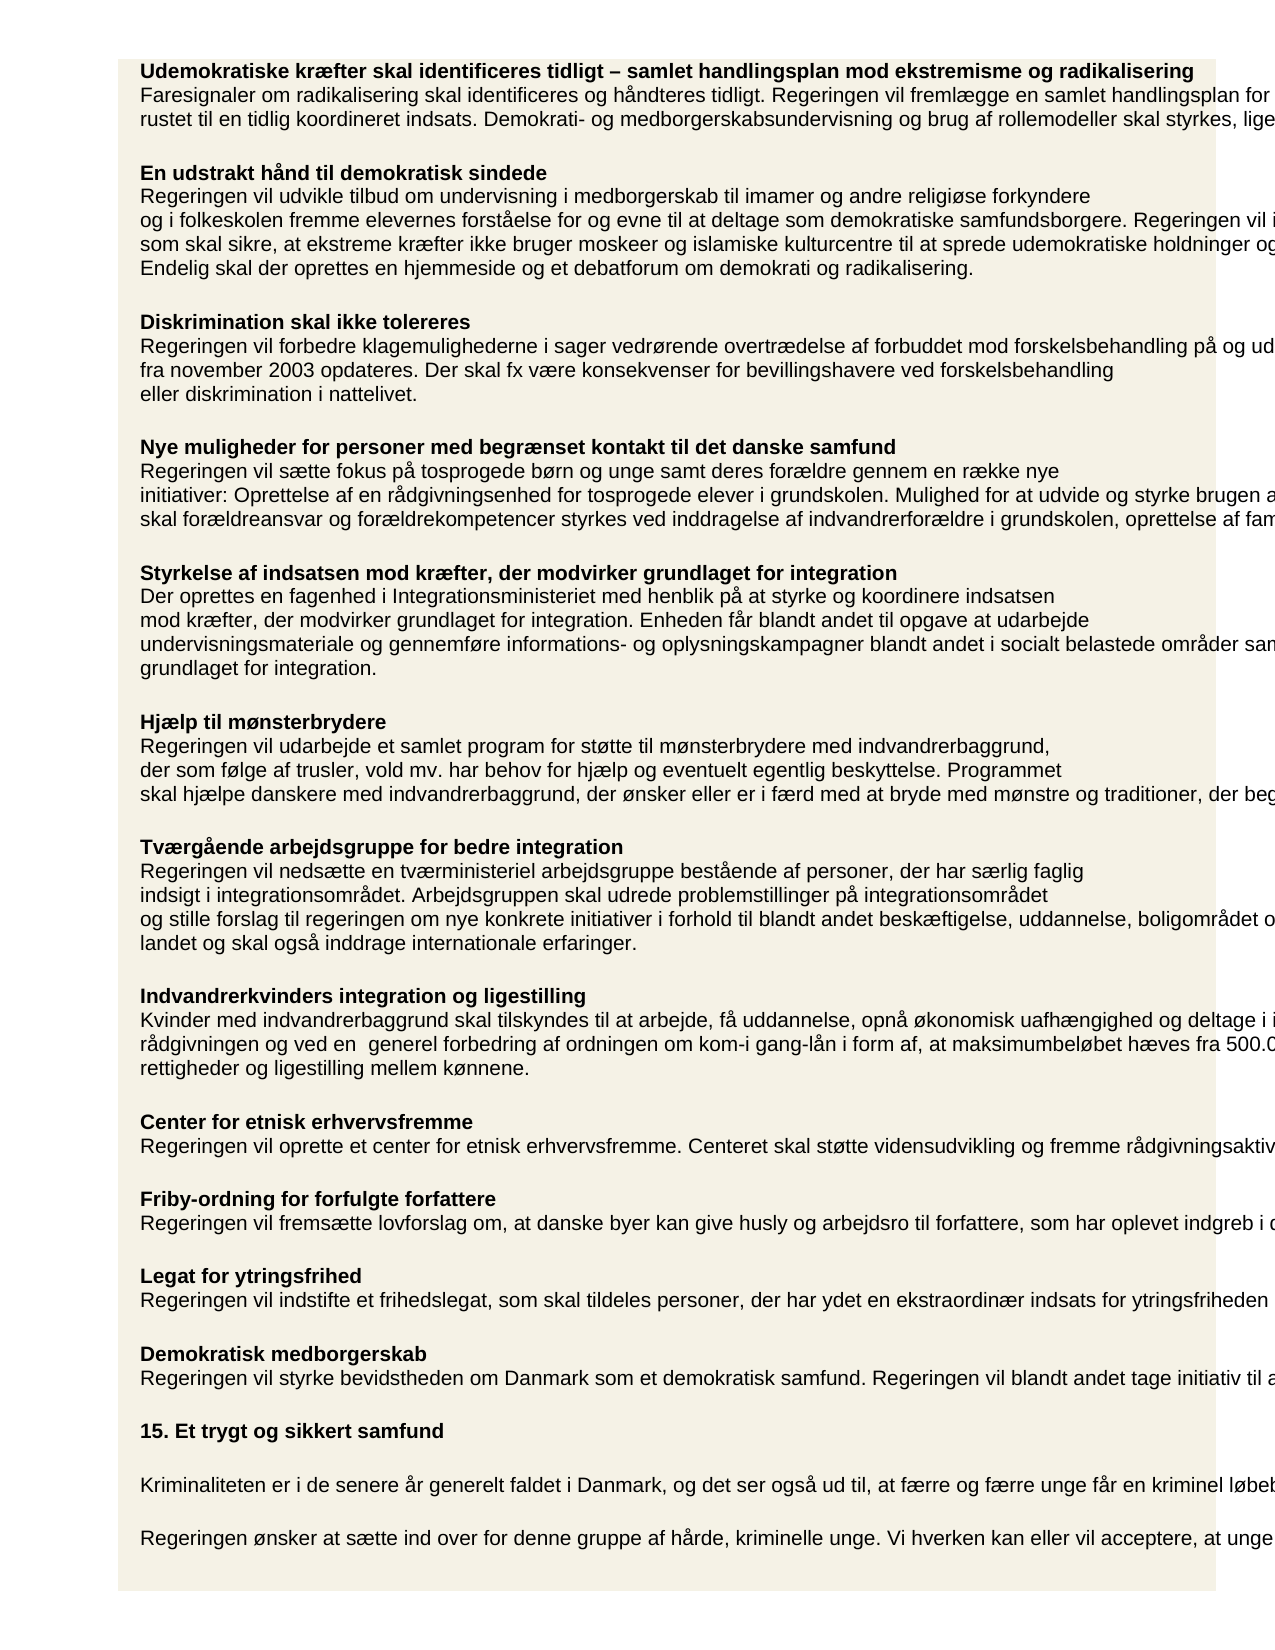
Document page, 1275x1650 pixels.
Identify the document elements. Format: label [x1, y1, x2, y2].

table_cell [125, 59, 140, 1550]
table_cell [118, 59, 125, 1550]
